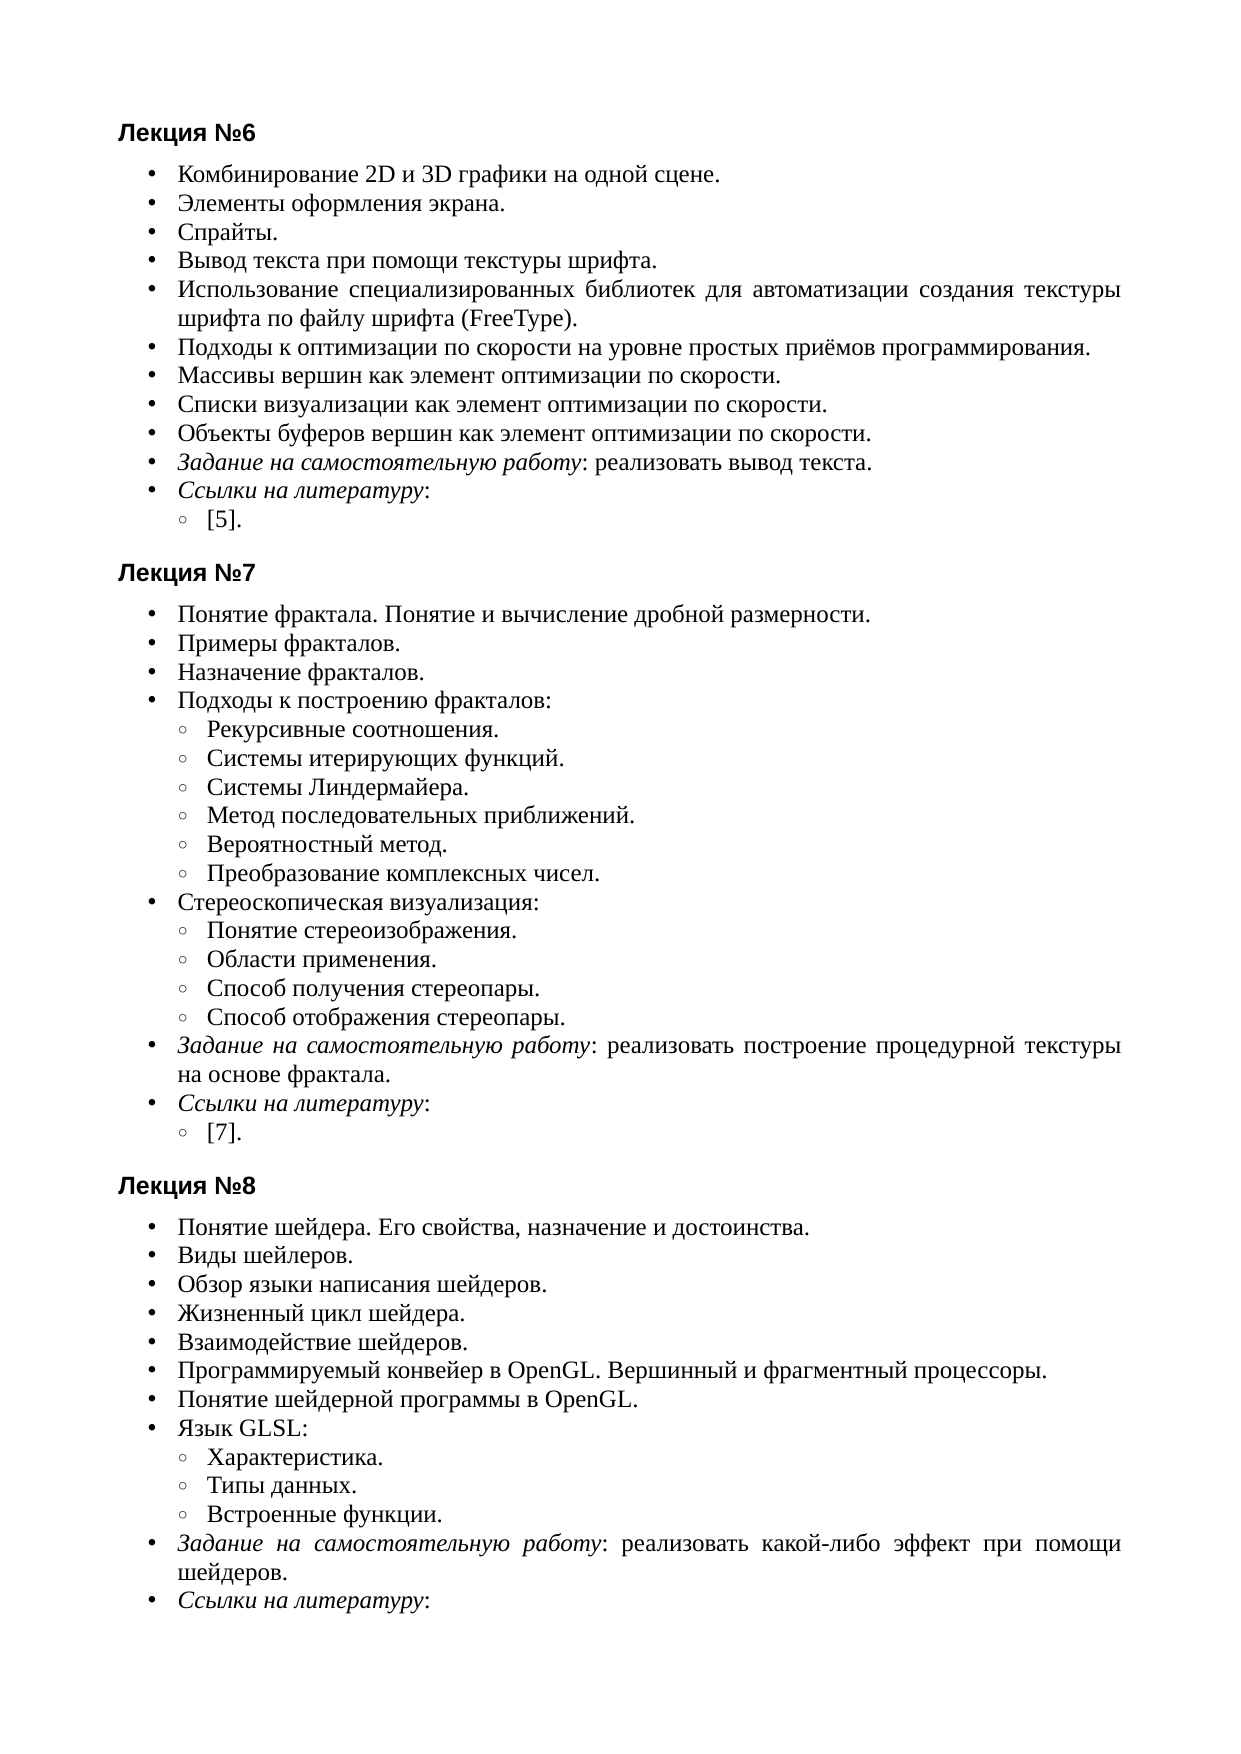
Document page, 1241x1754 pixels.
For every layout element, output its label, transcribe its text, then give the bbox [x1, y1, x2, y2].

list Примеры фракталов. [148, 628, 1122, 657]
list Ссылки на литературу: [148, 1586, 1122, 1614]
list Задание на самостоятельную работу: реализовать построение процедурной текстуры на основе фрактала. [148, 1031, 1122, 1088]
list Задание на самостоятельную работу: реализовать какой-либо эффект при помощи шейдеров. [148, 1528, 1122, 1586]
list Взаимодействие шейдеров. [148, 1327, 1122, 1356]
list Стереоскопическая визуализация: [148, 887, 1122, 916]
list Списки визуализации как элемент оптимизации по скорости. [148, 389, 1122, 418]
list Способ отображения стереопары. [177, 1002, 1122, 1031]
list Вероятностный метод. [177, 829, 1122, 858]
list Системы Линдермайера. [177, 772, 1122, 801]
list Понятие шейдерной программы в OpenGL. [148, 1384, 1122, 1413]
list Способ получения стереопары. [177, 973, 1122, 1002]
list Типы данных. [177, 1471, 1122, 1499]
list Вывод текста при помощи текстуры шрифта. [148, 246, 1122, 274]
list Объекты буферов вершин как элемент оптимизации по скорости. [148, 418, 1122, 447]
subtitle Лекция №7 [118, 558, 1122, 587]
list Жизненный цикл шейдера. [148, 1298, 1122, 1327]
list Области применения. [177, 944, 1122, 973]
list Элементы оформления экрана. [148, 188, 1122, 217]
list Комбинирование 2D и 3D графики на одной сцене. [148, 159, 1122, 188]
list Массивы вершин как элемент оптимизации по скорости. [148, 361, 1122, 389]
list Использование специализированных библиотек для автоматизации создания текстуры шрифта по файлу шрифта (FreeType). [148, 274, 1122, 332]
list Понятие фрактала. Понятие и вычисление дробной размерности. [148, 599, 1122, 628]
list [7]. [177, 1117, 1122, 1146]
subtitle Лекция №8 [118, 1171, 1122, 1199]
list Подходы к оптимизации по скорости на уровне простых приёмов программирования. [148, 332, 1122, 361]
list Метод последовательных приближений. [177, 801, 1122, 829]
list Понятие стереоизображения. [177, 916, 1122, 944]
list Понятие шейдера. Его свойства, назначение и достоинства. [148, 1212, 1122, 1241]
list Ссылки на литературу: [148, 1088, 1122, 1117]
list Виды шейлеров. [148, 1241, 1122, 1269]
list Назначение фракталов. [148, 657, 1122, 686]
list Встроенные функции. [177, 1499, 1122, 1528]
list Задание на самостоятельную работу: реализовать вывод текста. [148, 447, 1122, 476]
list Системы итерирующих функций. [177, 743, 1122, 772]
list Характеристика. [177, 1442, 1122, 1471]
list [5]. [177, 504, 1122, 533]
list Подходы к построению фракталов: [148, 686, 1122, 714]
list Преобразование комплексных чисел. [177, 858, 1122, 887]
list Обзор языки написания шейдеров. [148, 1269, 1122, 1298]
list Ссылки на литературу: [148, 476, 1122, 504]
list Рекурсивные соотношения. [177, 714, 1122, 743]
list Программируемый конвейер в OpenGL. Вершинный и фрагментный процессоры. [148, 1356, 1122, 1384]
list Язык GLSL: [148, 1413, 1122, 1442]
subtitle Лекция №6 [118, 118, 1122, 147]
list Спрайты. [148, 217, 1122, 246]
